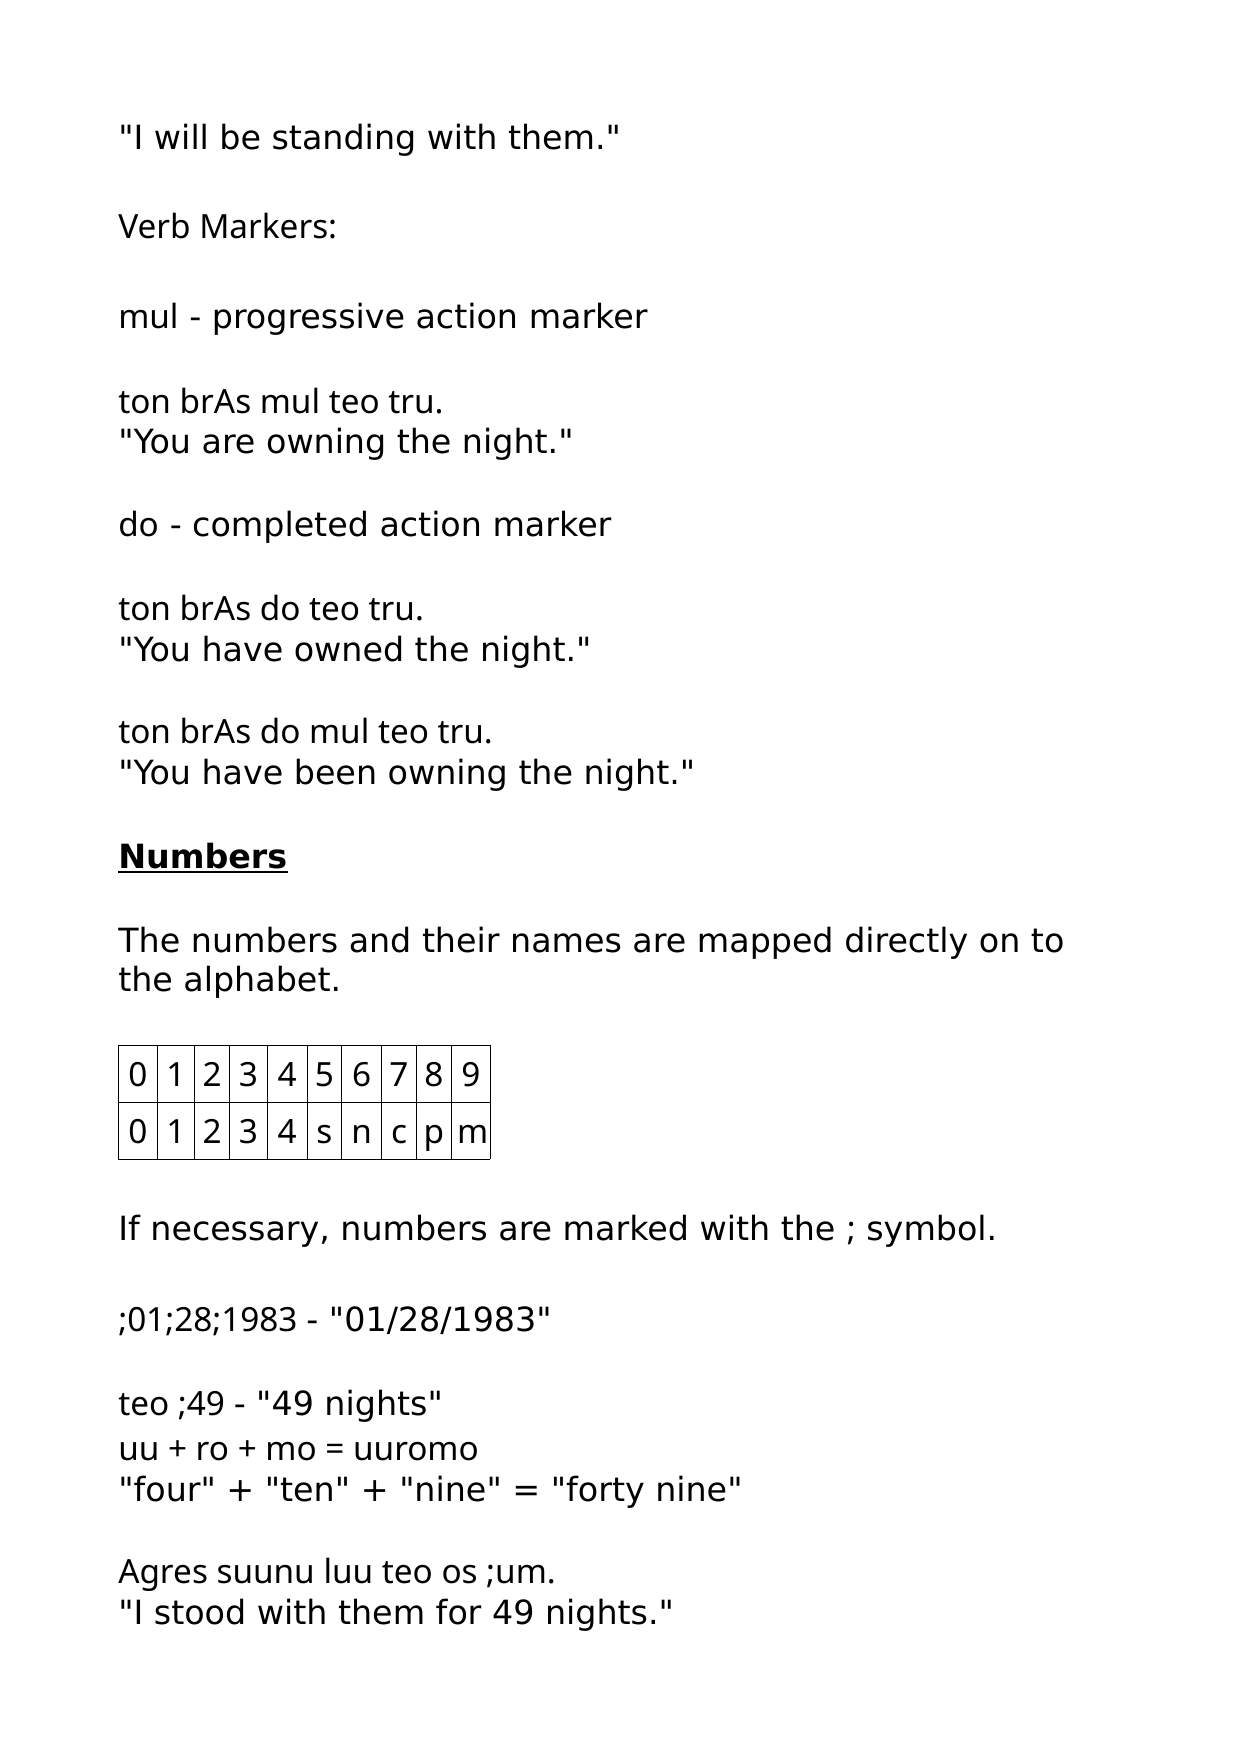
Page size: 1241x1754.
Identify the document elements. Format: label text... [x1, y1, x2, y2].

text Agres suunu luu teo os ;um. [118, 1548, 1122, 1594]
text "four" + "ten" + "nine" = "forty nine" [118, 1471, 1122, 1509]
table_header 5 [308, 1046, 341, 1102]
text The numbers and their names are mapped directly on to the alphabet. [118, 922, 1122, 1000]
text Numbers [118, 838, 1122, 877]
table_header 8 [417, 1046, 451, 1102]
table_header 7 [382, 1046, 416, 1102]
table_header 0 [119, 1046, 157, 1102]
text mul - progressive action marker [118, 293, 1122, 339]
table_header 6 [342, 1046, 381, 1102]
table_cell m [452, 1103, 490, 1159]
text If necessary, numbers are marked with the ; symbol. [118, 1204, 1122, 1250]
table_cell 0 [119, 1103, 157, 1159]
text ton brAs do mul teo tru. [118, 708, 1122, 753]
text ton brAs do teo tru. [118, 585, 1122, 630]
table_cell 1 [158, 1103, 194, 1159]
table_cell 3 [230, 1103, 267, 1159]
table_cell 2 [195, 1103, 229, 1159]
table_cell n [342, 1103, 381, 1159]
text "You have been owning the night." [118, 753, 1122, 792]
text ton brAs mul teo tru. "You are owning the night." [118, 377, 1122, 462]
text "I will be standing with them." [118, 118, 1122, 157]
table_header 2 [195, 1046, 229, 1102]
table_cell s [308, 1103, 341, 1159]
text uu + ro + mo = uuromo [118, 1425, 1122, 1471]
table_cell c [382, 1103, 416, 1159]
text Verb Markers: [118, 202, 1122, 248]
text "You have owned the night." [118, 630, 1122, 669]
table_header 4 [268, 1046, 307, 1102]
table_header 3 [230, 1046, 267, 1102]
text "I stood with them for 49 nights." [118, 1594, 1122, 1632]
table_cell 4 [268, 1103, 307, 1159]
text teo ;49 - "49 nights" [118, 1380, 1122, 1425]
text do - completed action marker [118, 501, 1122, 546]
table_header 1 [158, 1046, 194, 1102]
text ;01;28;1983 - "01/28/1983" [118, 1295, 1122, 1341]
table_header 9 [452, 1046, 490, 1102]
table_cell p [417, 1103, 451, 1159]
